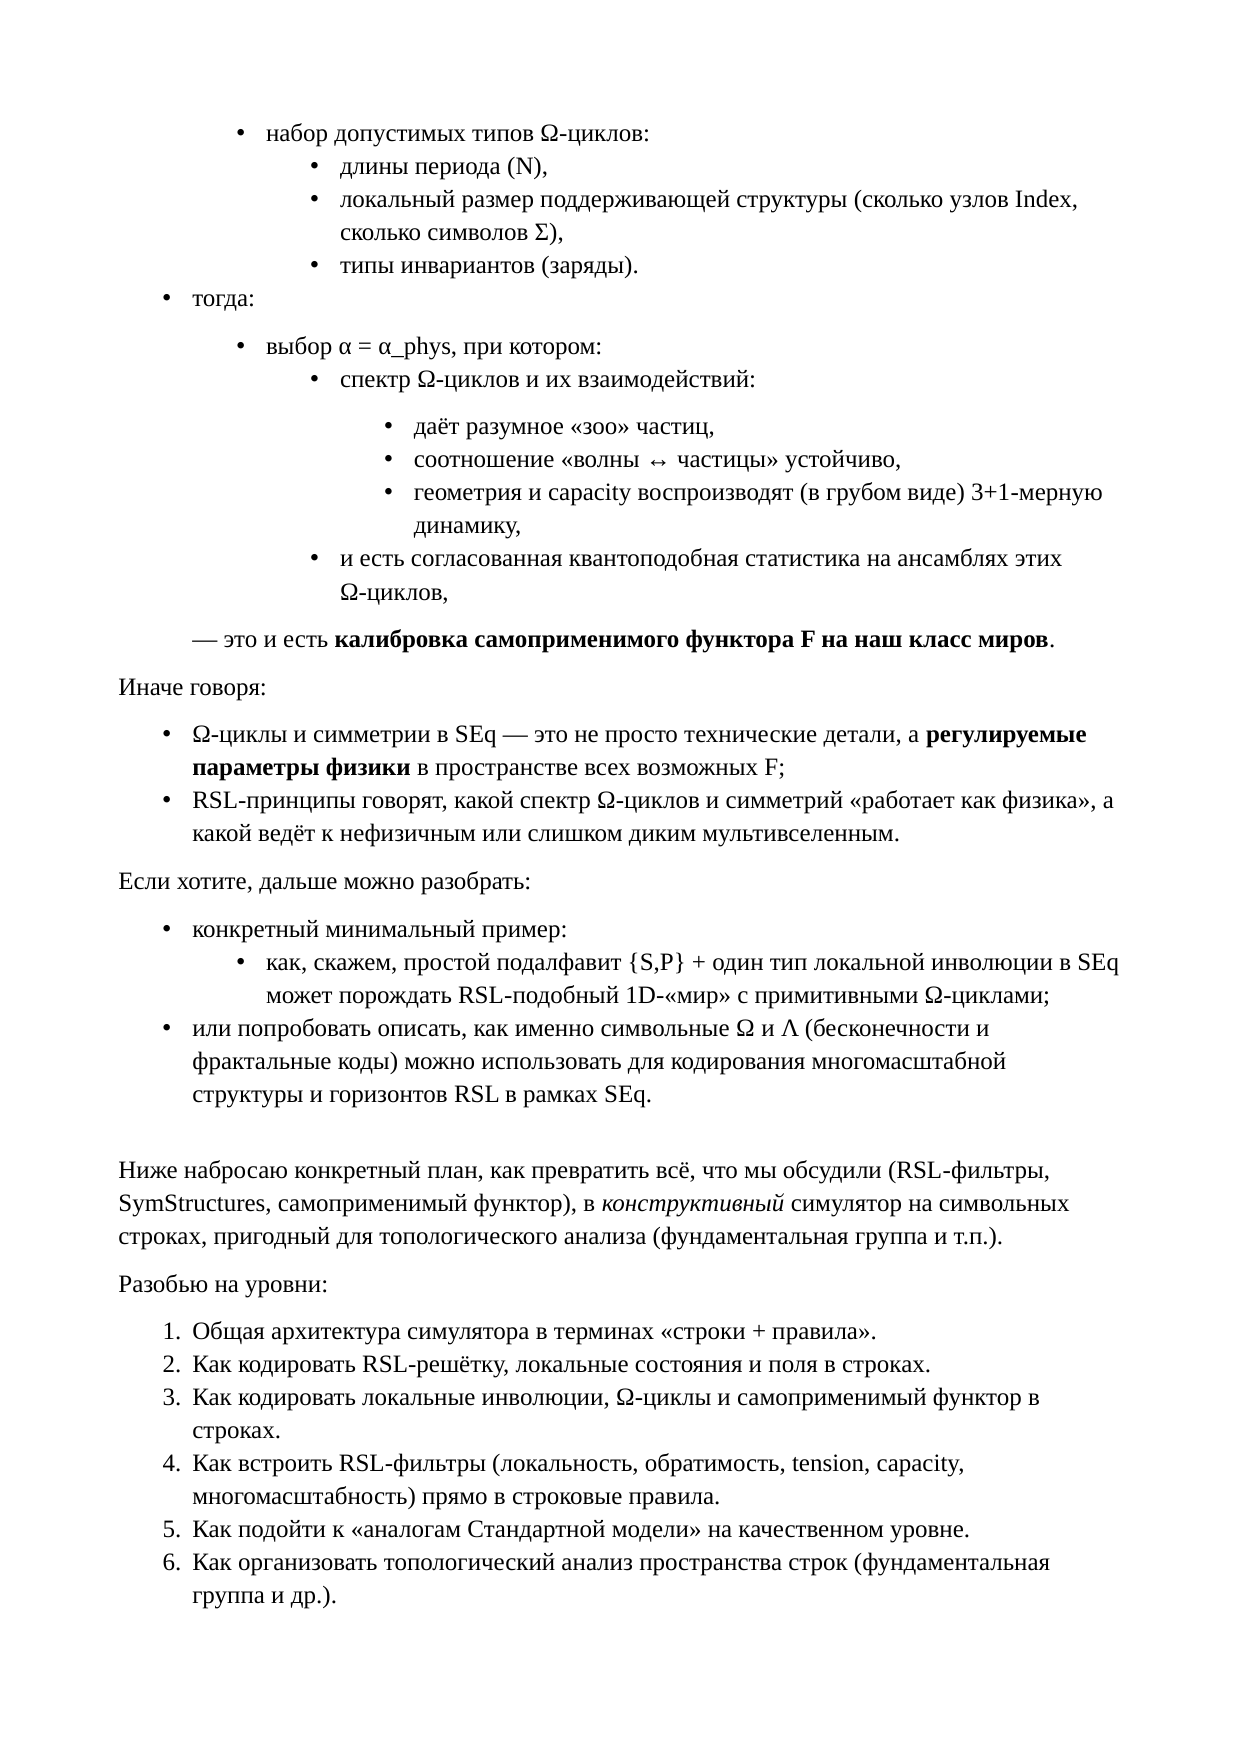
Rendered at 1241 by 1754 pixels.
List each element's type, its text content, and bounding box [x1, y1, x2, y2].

list геометрия и capacity воспроизводят (в грубом виде) 3+1‑мерную динамику, [384, 477, 1122, 539]
list Как встроить RSL‑фильтры (локальность, обратимость, tension, capacity, многомасштабность) прямо в строковые правила. [162, 1448, 1122, 1510]
list Как организовать топологический анализ пространства строк (фундаментальная группа и др.). [162, 1547, 1122, 1609]
list или попробовать описать, как именно символьные Ω и Λ (бесконечности и фрактальные коды) можно использовать для кодирования многомасштабной структуры и горизонтов RSL в рамках SEq. [162, 1013, 1122, 1107]
list конкретный минимальный пример: [162, 914, 1122, 942]
text Иначе говоря: [118, 672, 1122, 701]
text Ниже набросаю конкретный план, как превратить всё, что мы обсудили (RSL‑фильтры, SymStructures, самоприменимый функтор), в конструктивный симулятор на символьных строках, пригодный для топологического анализа (фундаментальная группа и т.п.). [118, 1155, 1122, 1250]
list типы инвариантов (заряды). [310, 250, 1122, 279]
list Как подойти к «аналогам Стандартной модели» на качественном уровне. [162, 1514, 1122, 1543]
list длины периода (N), [310, 151, 1122, 180]
list Ω‑циклы и симметрии в SEq — это не просто технические детали, а регулируемые параметры физики в пространстве всех возможных F; [162, 719, 1122, 781]
list Как кодировать локальные инволюции, Ω‑циклы и самоприменимый функтор в строках. [162, 1382, 1122, 1444]
list спектр Ω‑циклов и их взаимодействий: [310, 364, 1122, 393]
list даёт разумное «зоо» частиц, [384, 411, 1122, 440]
text Разобью на уровни: [118, 1269, 1122, 1297]
list набор допустимых типов Ω‑циклов: [236, 118, 1122, 147]
list соотношение «волны ↔ частицы» устойчиво, [384, 444, 1122, 473]
list локальный размер поддерживающей структуры (сколько узлов Index, сколько символов Σ), [310, 184, 1122, 246]
list тогда: [162, 283, 1122, 312]
list RSL‑принципы говорят, какой спектр Ω‑циклов и симметрий «работает как физика», а какой ведёт к нефизичным или слишком диким мультивселенным. [162, 785, 1122, 847]
list Общая архитектура симулятора в терминах «строки + правила». [162, 1316, 1122, 1345]
list выбор α = α_phys, при котором: [236, 331, 1122, 359]
list как, скажем, простой подалфавит {S,P} + один тип локальной инволюции в SEq может порождать RSL‑подобный 1D‑«мир» с примитивными Ω‑циклами; [236, 947, 1122, 1008]
list и есть согласованная квантоподобная статистика на ансамблях этих Ω‑циклов, [310, 543, 1122, 605]
list Как кодировать RSL‑решётку, локальные состояния и поля в строках. [162, 1349, 1122, 1378]
list — это и есть калибровка самоприменимого функтора F на наш класс миров. [162, 624, 1122, 653]
text Если хотите, дальше можно разобрать: [118, 866, 1122, 895]
